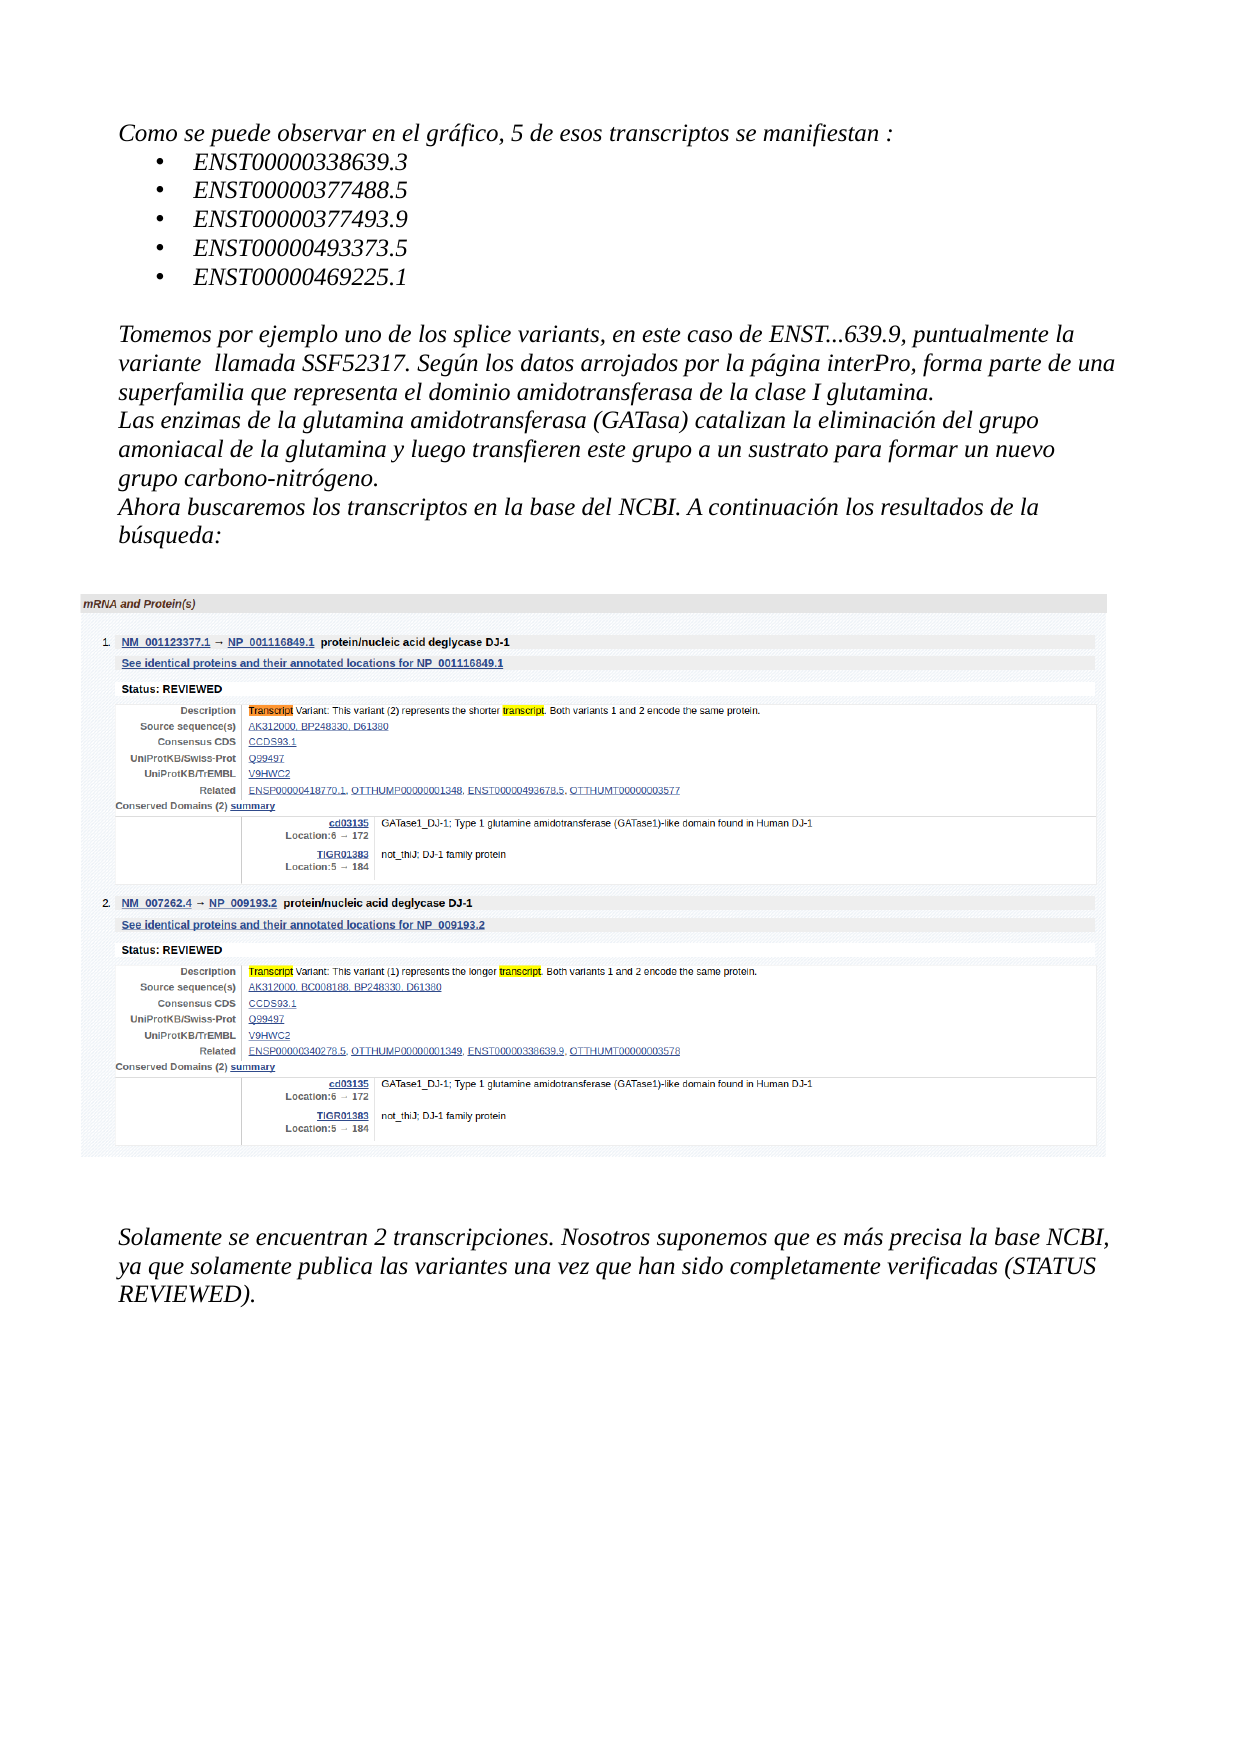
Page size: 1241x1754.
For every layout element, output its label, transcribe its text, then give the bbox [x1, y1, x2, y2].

text Ahora buscaremos los transcriptos en la base del NCBI. A continuación los resultados de la búsqueda: [118, 492, 1122, 549]
list ENST00000469225.1 [156, 262, 1122, 291]
text Como se puede observar en el gráfico, 5 de esos transcriptos se manifiestan : [118, 118, 1122, 147]
list ENST00000377488.5 [156, 176, 1122, 204]
list ENST00000493373.5 [156, 233, 1122, 262]
list ENST00000377493.9 [156, 204, 1122, 233]
list ENST00000338639.3 [156, 147, 1122, 176]
picture [66, 584, 1123, 1165]
text Tomemos por ejemplo uno de los splice variants, en este caso de ENST...639.9, puntualmente la variante llamada SSF52317. Según los datos arrojados por la página interPro, forma parte de una superfamilia que representa el dominio amidotransferasa de la clase I glutamina. [118, 319, 1122, 406]
text Las enzimas de la glutamina amidotransferasa (GATasa) catalizan la eliminación del grupo amoniacal de la glutamina y luego transfieren este grupo a un sustrato para formar un nuevo grupo carbono-nitrógeno. [118, 406, 1122, 492]
text Solamente se encuentran 2 transcripciones. Nosotros suponemos que es más precisa la base NCBI, ya que solamente publica las variantes una vez que han sido completamente verificadas (STATUS REVIEWED). [118, 1222, 1122, 1308]
